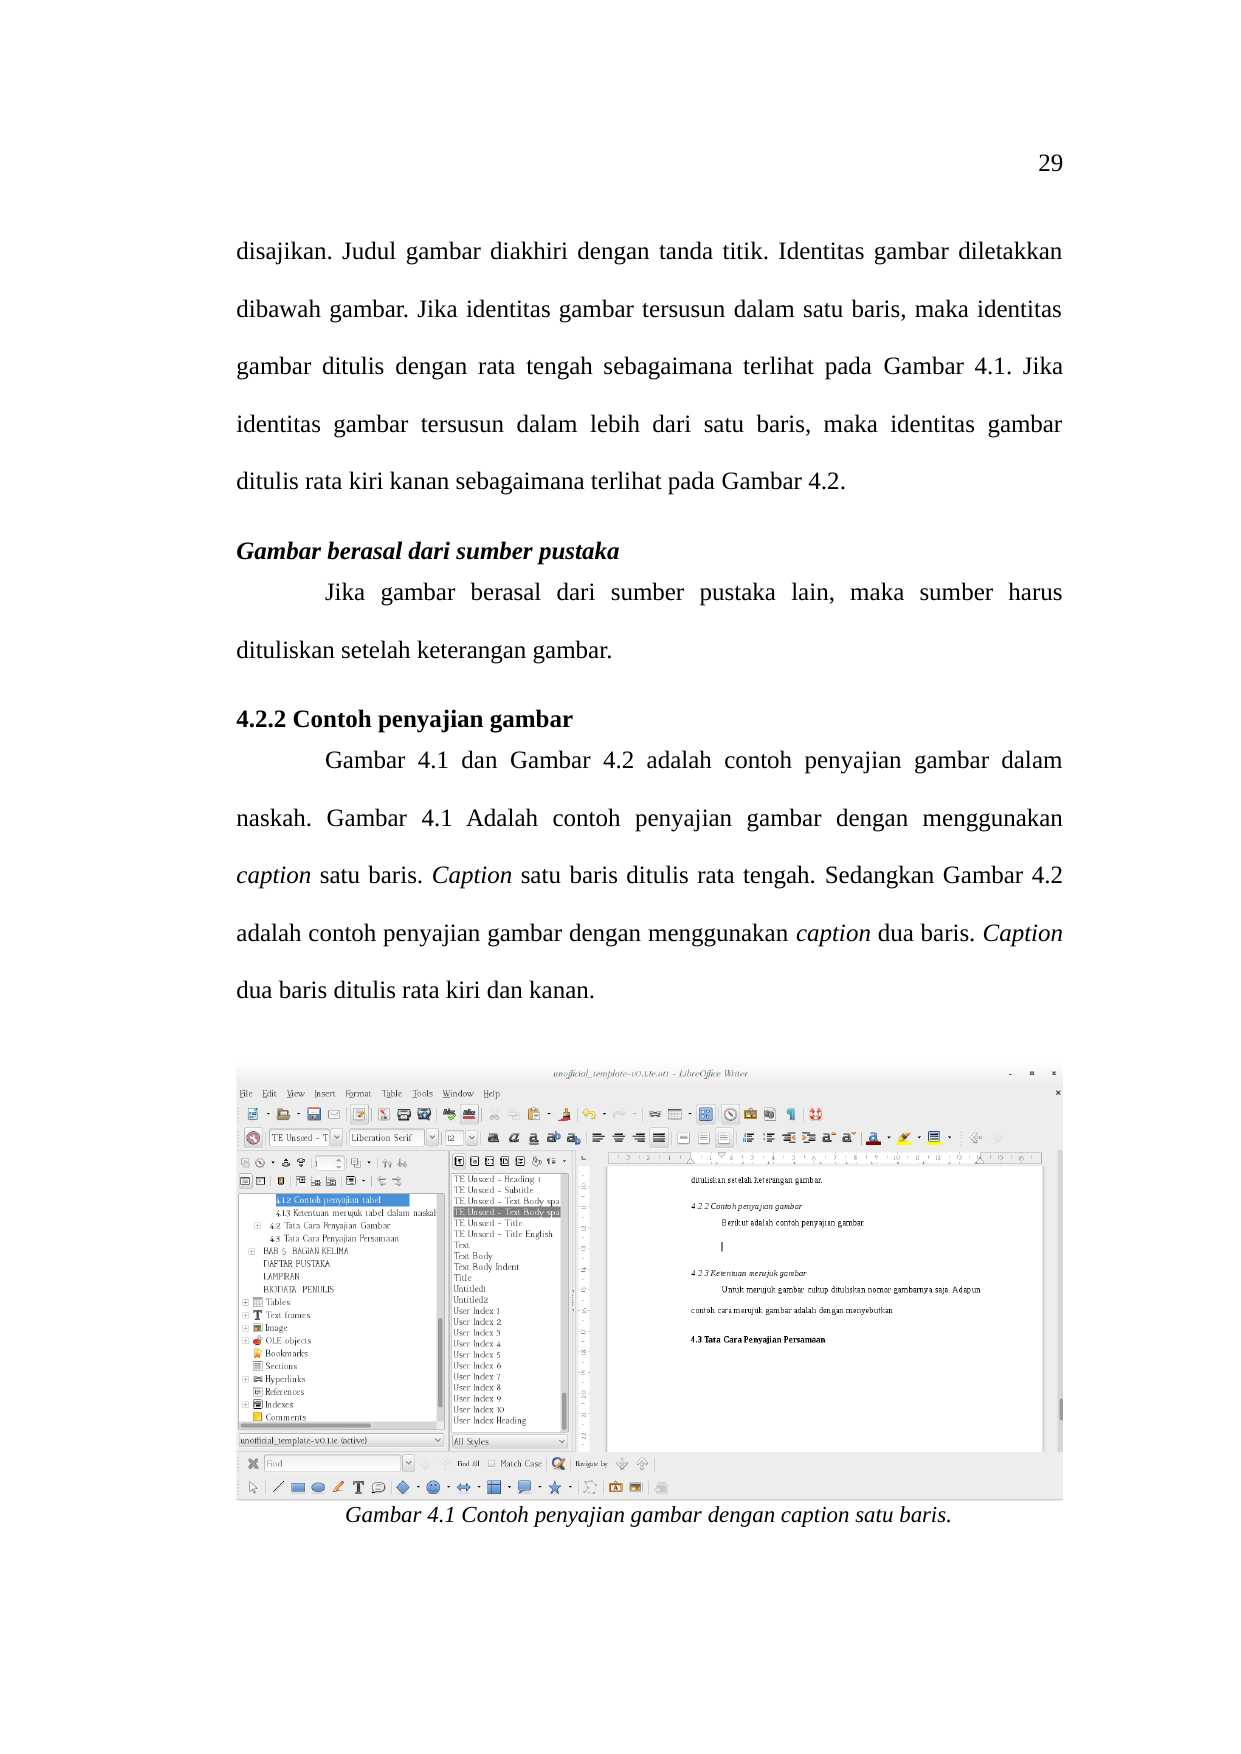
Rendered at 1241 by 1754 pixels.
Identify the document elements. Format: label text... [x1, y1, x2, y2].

text Gambar 4.1 Contoh penyajian gambar dengan caption satu baris. [236, 1501, 1063, 1527]
text Gambar 4.1 dan Gambar 4.2 adalah contoh penyajian gambar dalam naskah. Gambar 4.1 Adalah contoh penyajian gambar dengan menggunakan caption satu baris. Caption satu baris ditulis rata tengah. Sedangkan Gambar 4.2 adalah contoh penyajian gambar dengan menggunakan caption dua baris. Caption dua baris ditulis rata kiri dan kanan. [236, 745, 1063, 1004]
subtitle Contoh penyajian gambar [236, 704, 1063, 733]
picture [236, 1063, 1063, 1501]
subtitle Gambar berasal dari sumber pustaka [236, 536, 1063, 565]
text disajikan. Judul gambar diakhiri dengan tanda titik. Identitas gambar diletakkan dibawah gambar. Jika identitas gambar tersusun dalam satu baris, maka identitas gambar ditulis dengan rata tengah sebagaimana terlihat pada Gambar 4.1. Jika identitas gambar tersusun dalam lebih dari satu baris, maka identitas gambar ditulis rata kiri kanan sebagaimana terlihat pada Gambar 4.2. [236, 236, 1063, 495]
text Jika gambar berasal dari sumber pustaka lain, maka sumber harus dituliskan setelah keterangan gambar. [236, 577, 1063, 664]
